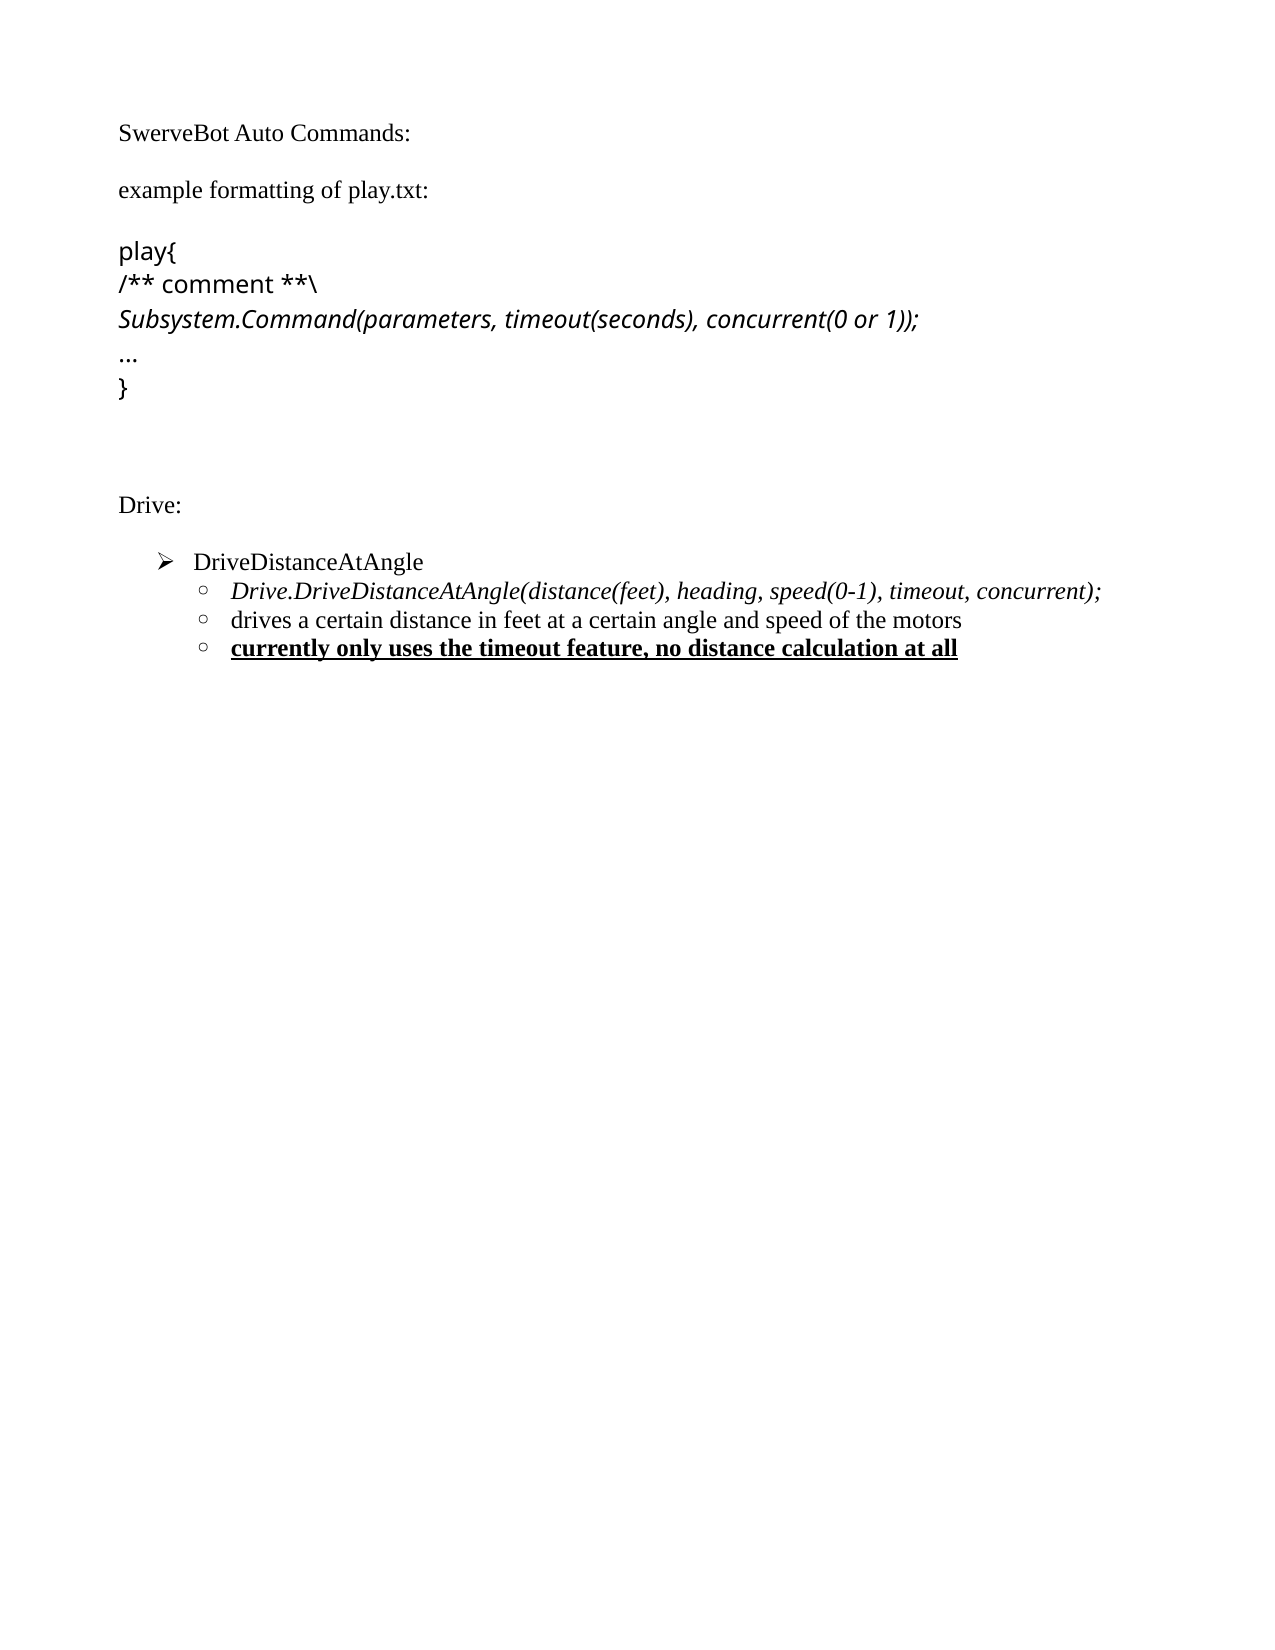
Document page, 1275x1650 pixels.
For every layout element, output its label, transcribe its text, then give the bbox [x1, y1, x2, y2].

text /** comment **\ [118, 267, 1157, 301]
text ... [118, 335, 1157, 369]
text play{ [118, 233, 1157, 267]
text } [118, 369, 1157, 403]
text Drive: [118, 490, 1157, 518]
list Drive.DriveDistanceAtAngle(distance(feet), heading, speed(0-1), timeout, concurrent); [193, 576, 1157, 605]
list drives a certain distance in feet at a certain angle and speed of the motors [193, 605, 1157, 633]
text SwerveBot Auto Commands: [118, 118, 1157, 147]
text Subsystem.Command(parameters, timeout(seconds), concurrent(0 or 1)); [118, 301, 1157, 335]
list currently only uses the timeout feature, no distance calculation at all [193, 633, 1157, 662]
text example formatting of play.txt: [118, 176, 1157, 204]
list DriveDistanceAtAngle [156, 547, 1157, 576]
